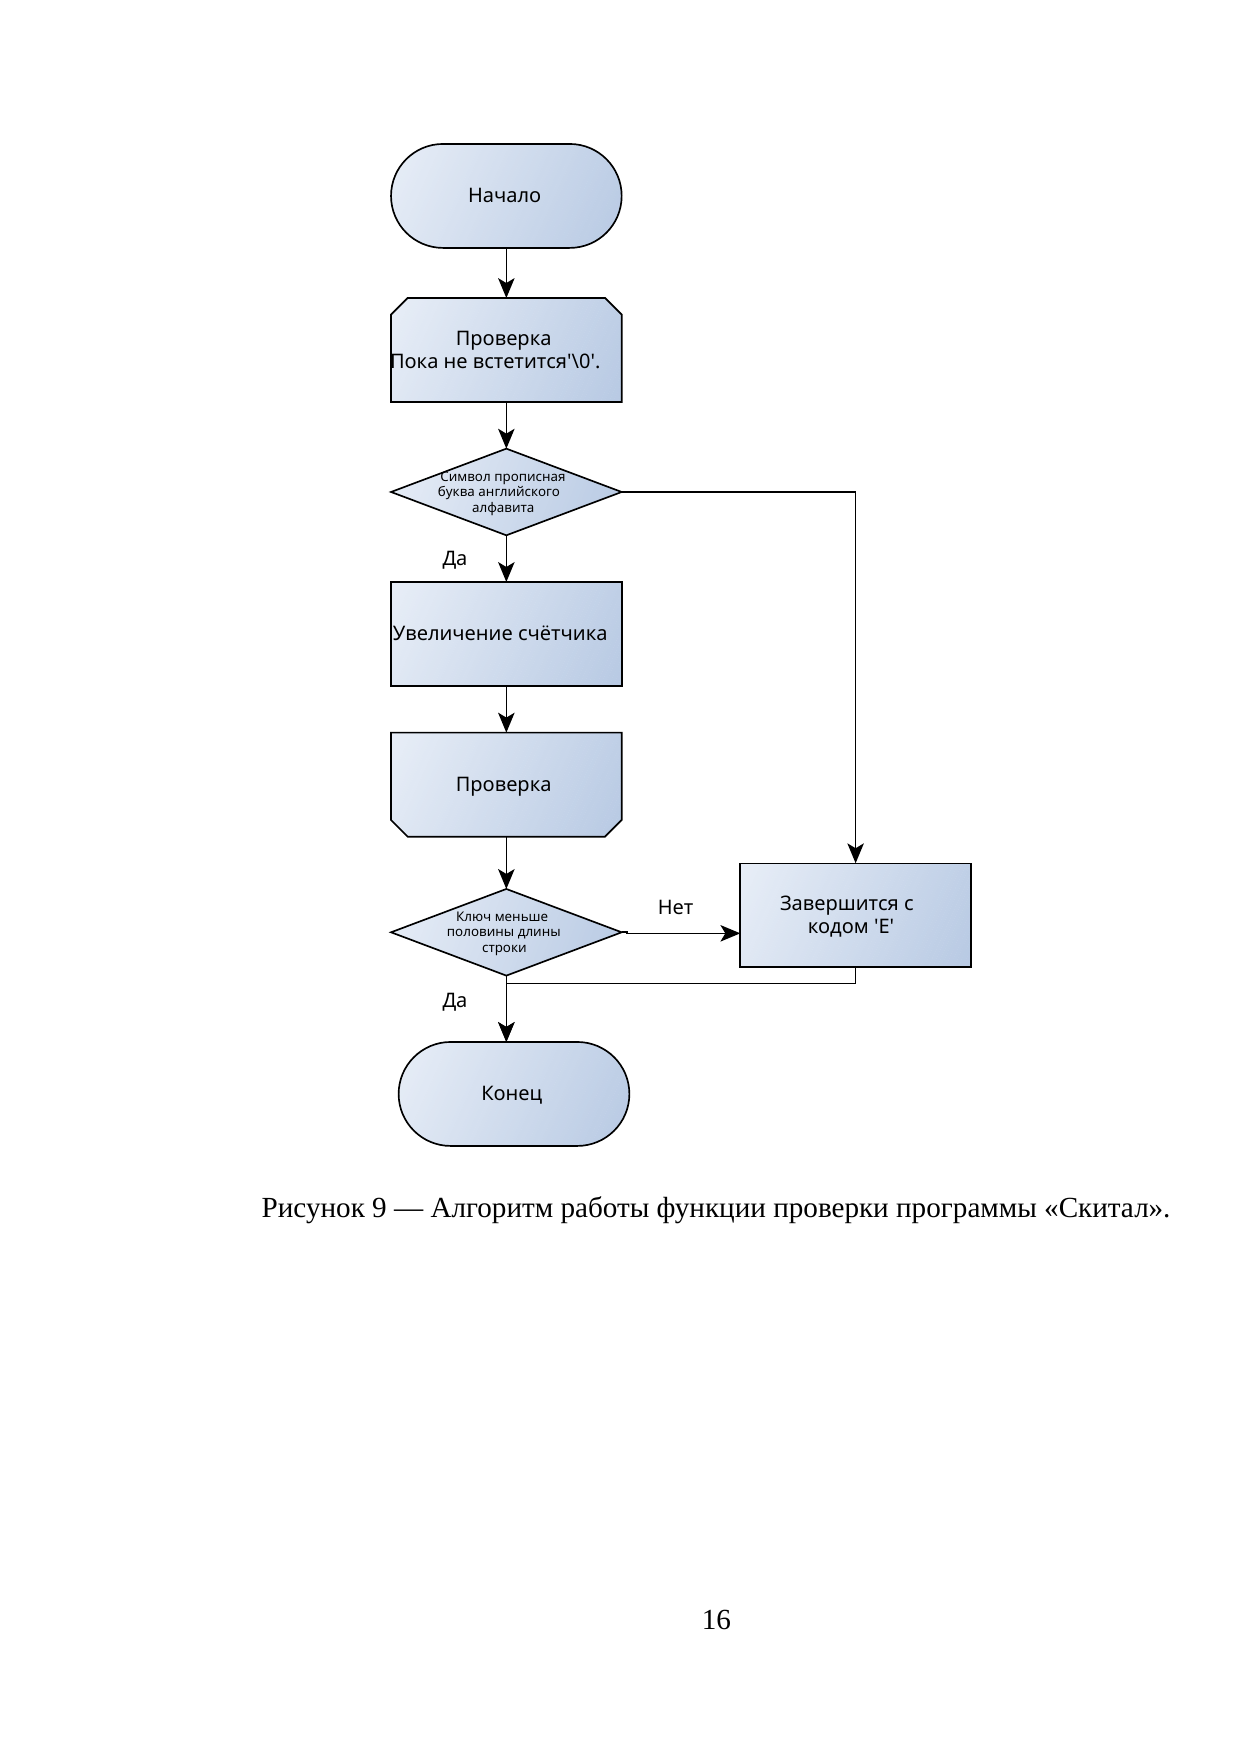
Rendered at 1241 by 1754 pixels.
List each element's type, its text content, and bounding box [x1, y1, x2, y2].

text Рисунок 9 — Алгоритм работы функции проверки программы «Скитал». [177, 118, 1181, 1223]
